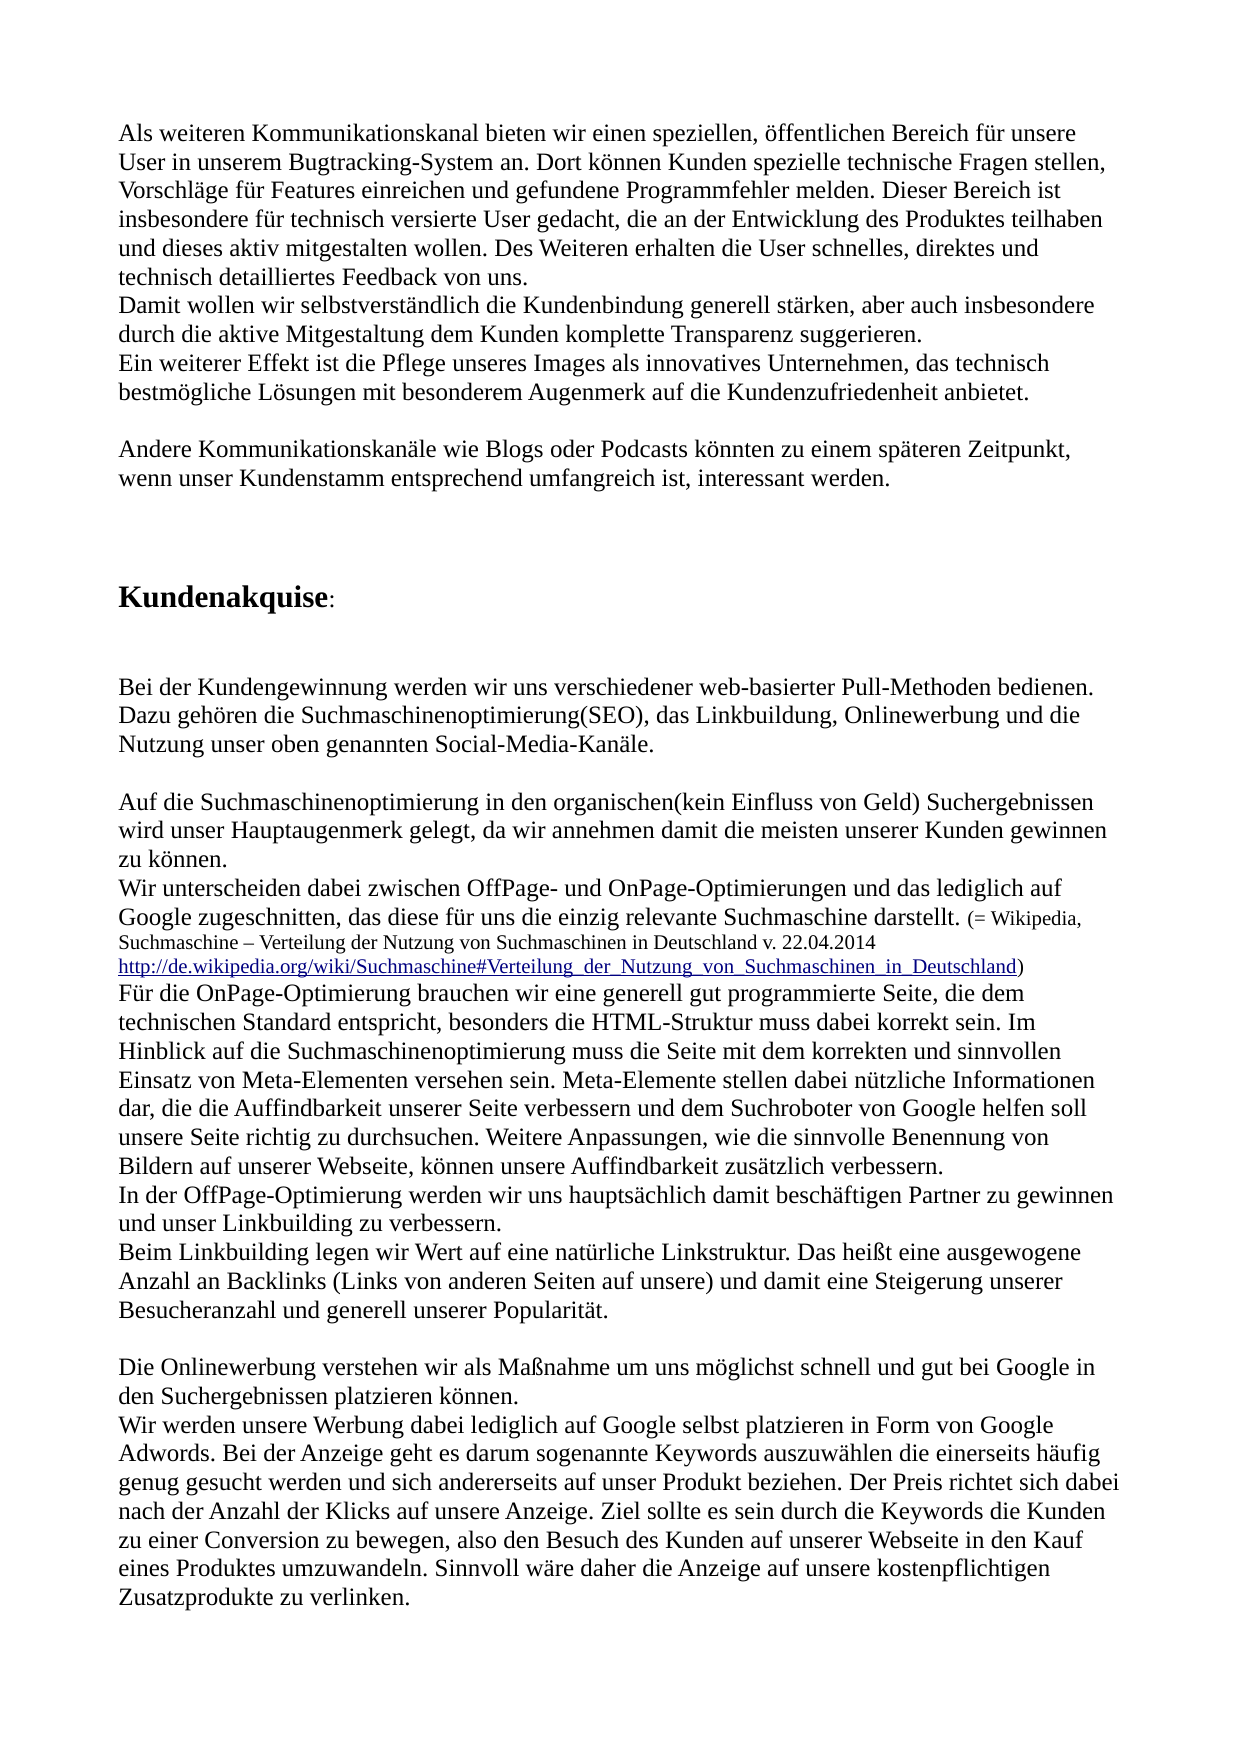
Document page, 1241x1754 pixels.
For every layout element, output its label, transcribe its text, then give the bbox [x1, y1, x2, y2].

text Andere Kommunikationskanäle wie Blogs oder Podcasts könnten zu einem späteren Zeitpunkt, wenn unser Kundenstamm entsprechend umfangreich ist, interessant werden. [118, 434, 1122, 492]
text Dazu gehören die Suchmaschinenoptimierung(SEO), das Linkbuildung, Onlinewerbung und die Nutzung unser oben genannten Social-Media-Kanäle. [118, 700, 1122, 758]
text Kundenakquise: [118, 578, 1122, 614]
text Bei der Kundengewinnung werden wir uns verschiedener web-basierter Pull-Methoden bedienen. [118, 672, 1122, 700]
text Ein weiterer Effekt ist die Pflege unseres Images als innovatives Unternehmen, das technisch bestmögliche Lösungen mit besonderem Augenmerk auf die Kundenzufriedenheit anbietet. [118, 348, 1122, 406]
text Damit wollen wir selbstverständlich die Kundenbindung generell stärken, aber auch insbesondere durch die aktive Mitgestaltung dem Kunden komplette Transparenz suggerieren. [118, 291, 1122, 348]
text Die Onlinewerbung verstehen wir als Maßnahme um uns möglichst schnell und gut bei Google in den Suchergebnissen platzieren können. [118, 1352, 1122, 1410]
text Als weiteren Kommunikationskanal bieten wir einen speziellen, öffentlichen Bereich für unsere User in unserem Bugtracking-System an. Dort können Kunden spezielle technische Fragen stellen, Vorschläge für Features einreichen und gefundene Programmfehler melden. Dieser Bereich ist insbesondere für technisch versierte User gedacht, die an der Entwicklung des Produktes teilhaben und dieses aktiv mitgestalten wollen. Des Weiteren erhalten die User schnelles, direktes und technisch detailliertes Feedback von uns. [118, 118, 1122, 291]
text In der OffPage-Optimierung werden wir uns hauptsächlich damit beschäftigen Partner zu gewinnen und unser Linkbuilding zu verbessern. [118, 1180, 1122, 1237]
text Beim Linkbuilding legen wir Wert auf eine natürliche Linkstruktur. Das heißt eine ausgewogene Anzahl an Backlinks (Links von anderen Seiten auf unsere) und damit eine Steigerung unserer Besucheranzahl und generell unserer Popularität. [118, 1237, 1122, 1323]
text Auf die Suchmaschinenoptimierung in den organischen(kein Einfluss von Geld) Suchergebnissen wird unser Hauptaugenmerk gelegt, da wir annehmen damit die meisten unserer Kunden gewinnen zu können. [118, 787, 1122, 873]
text Für die OnPage-Optimierung brauchen wir eine generell gut programmierte Seite, die dem technischen Standard entspricht, besonders die HTML-Struktur muss dabei korrekt sein. Im Hinblick auf die Suchmaschinenoptimierung muss die Seite mit dem korrekten und sinnvollen Einsatz von Meta-Elementen versehen sein. Meta-Elemente stellen dabei nützliche Informationen dar, die die Auffindbarkeit unserer Seite verbessern und dem Suchroboter von Google helfen soll unsere Seite richtig zu durchsuchen. Weitere Anpassungen, wie die sinnvolle Benennung von Bildern auf unserer Webseite, können unsere Auffindbarkeit zusätzlich verbessern. [118, 978, 1122, 1180]
text Wir unterscheiden dabei zwischen OffPage- und OnPage-Optimierungen und das lediglich auf Google zugeschnitten, das diese für uns die einzig relevante Suchmaschine darstellt. (= Wikipedia, Suchmaschine – Verteilung der Nutzung von Suchmaschinen in Deutschland v. 22.04.2014 http://de.wikipedia.org/wiki/Suchmaschine#Verteilung_der_Nutzung_von_Suchmaschinen_in_Deutschland) [118, 873, 1122, 978]
text Wir werden unsere Werbung dabei lediglich auf Google selbst platzieren in Form von Google Adwords. Bei der Anzeige geht es darum sogenannte Keywords auszuwählen die einerseits häufig genug gesucht werden und sich andererseits auf unser Produkt beziehen. Der Preis richtet sich dabei nach der Anzahl der Klicks auf unsere Anzeige. Ziel sollte es sein durch die Keywords die Kunden zu einer Conversion zu bewegen, also den Besuch des Kunden auf unserer Webseite in den Kauf eines Produktes umzuwandeln. Sinnvoll wäre daher die Anzeige auf unsere kostenpflichtigen Zusatzprodukte zu verlinken. [118, 1410, 1122, 1611]
